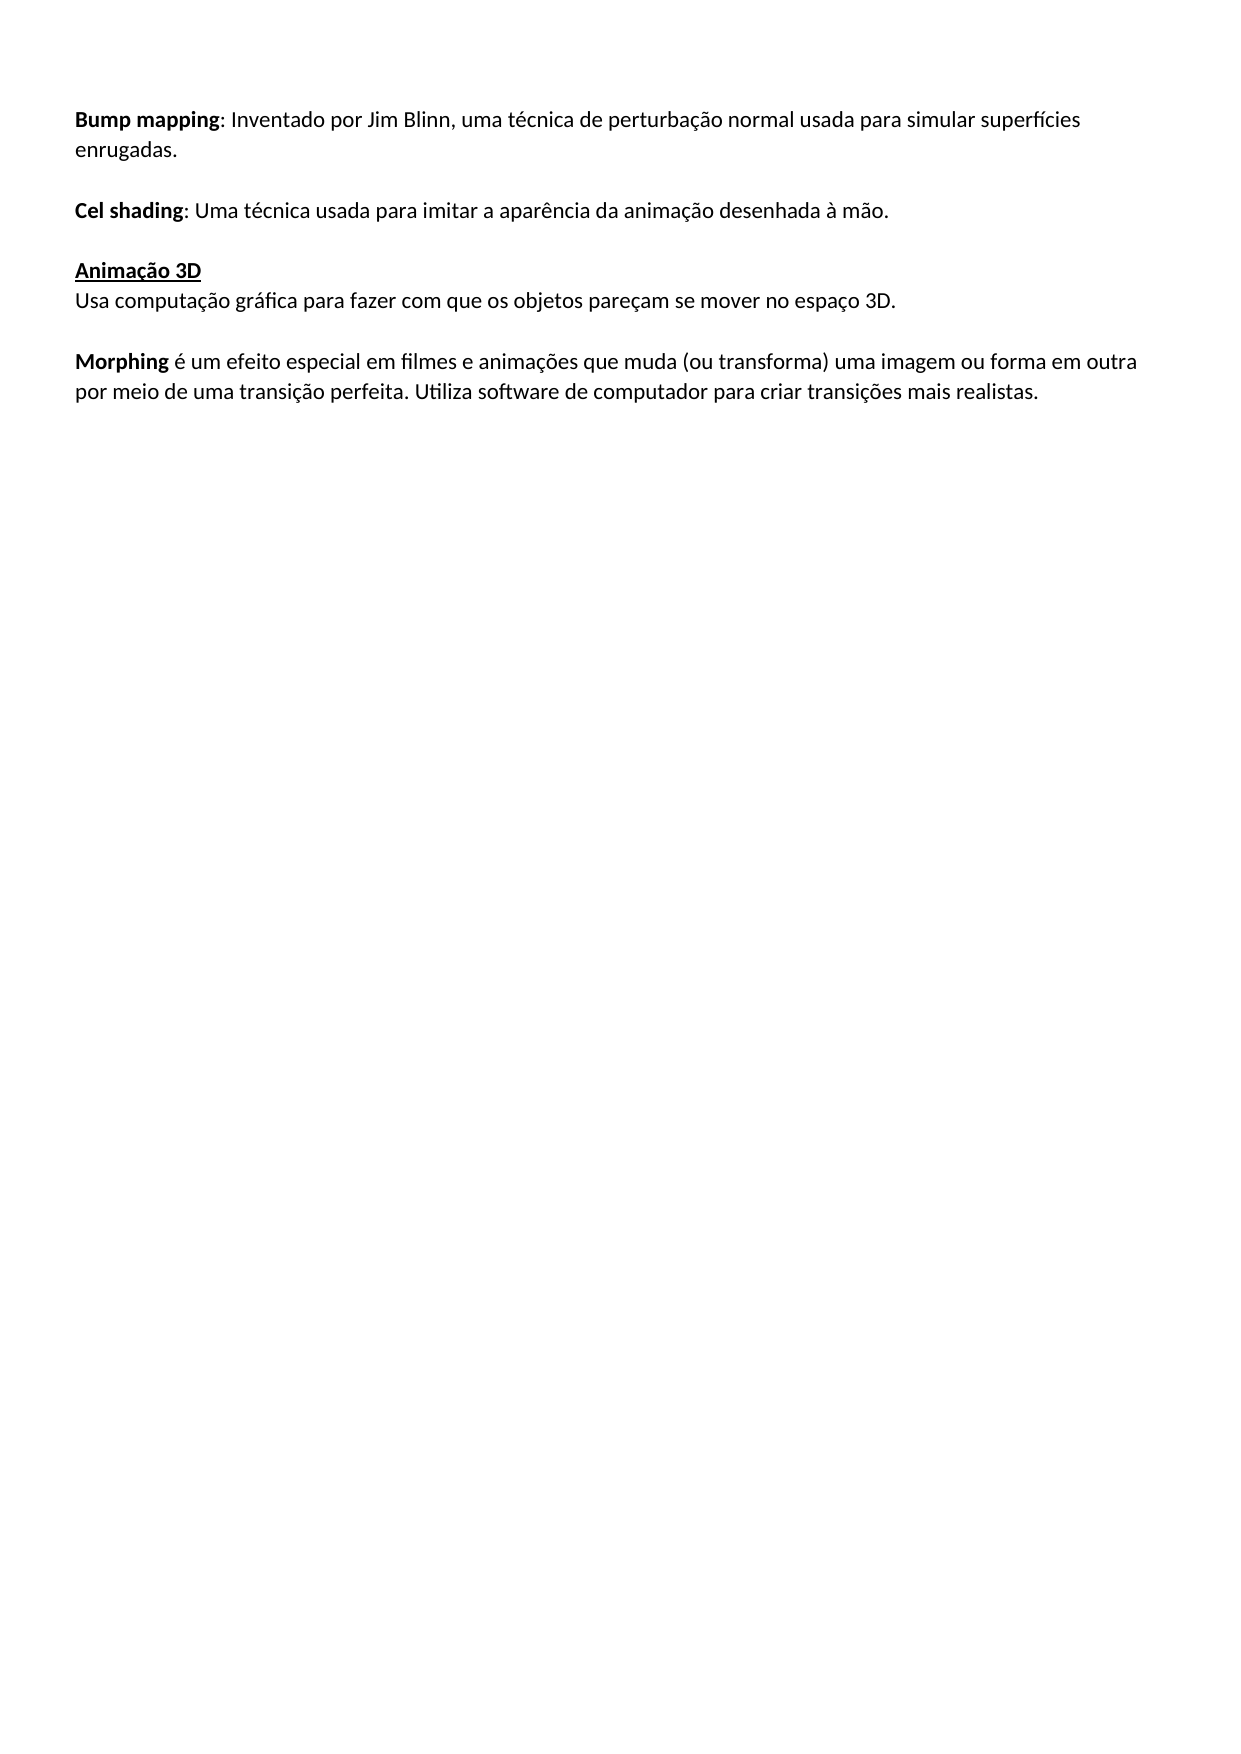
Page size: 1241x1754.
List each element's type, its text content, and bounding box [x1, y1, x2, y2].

text Morphing é um efeito especial em filmes e animações que muda (ou transforma) uma imagem ou forma em outra por meio de uma transição perfeita. Utiliza software de computador para criar transições mais realistas. [75, 105, 1165, 163]
